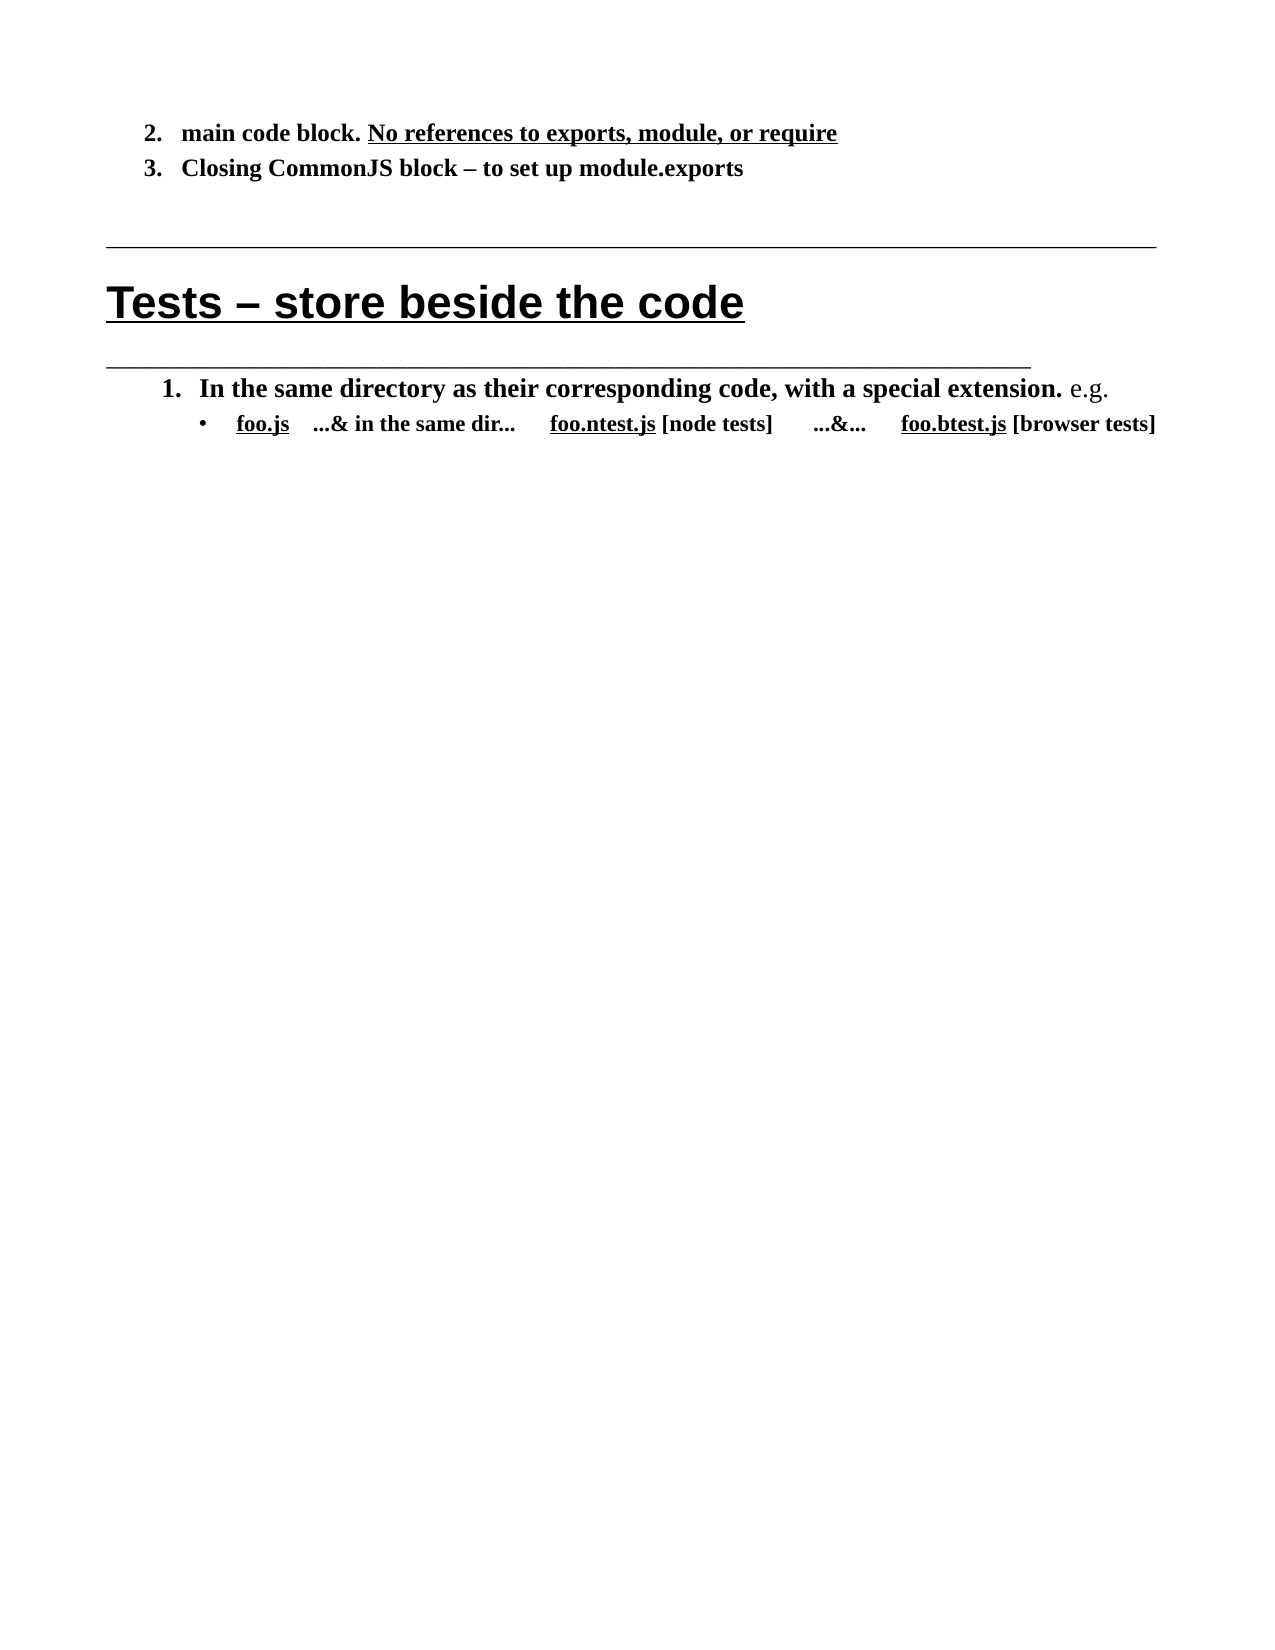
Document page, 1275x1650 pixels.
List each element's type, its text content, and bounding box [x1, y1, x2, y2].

text _________________________________________________________________________________________ [106, 341, 1158, 372]
list In the same directory as their corresponding code, with a special extension. e.g. [161, 372, 1158, 404]
text ____________________________________________________________________________________ [106, 222, 1158, 250]
list Closing CommonJS block – to set up module.exports [144, 153, 1158, 181]
list foo.js ...& in the same dir... foo.ntest.js [node tests] ...&... foo.btest.js [browser tests] [199, 410, 1158, 436]
subtitle Tests – store beside the code [106, 275, 1158, 328]
list main code block. No references to exports, module, or require [144, 118, 1158, 147]
